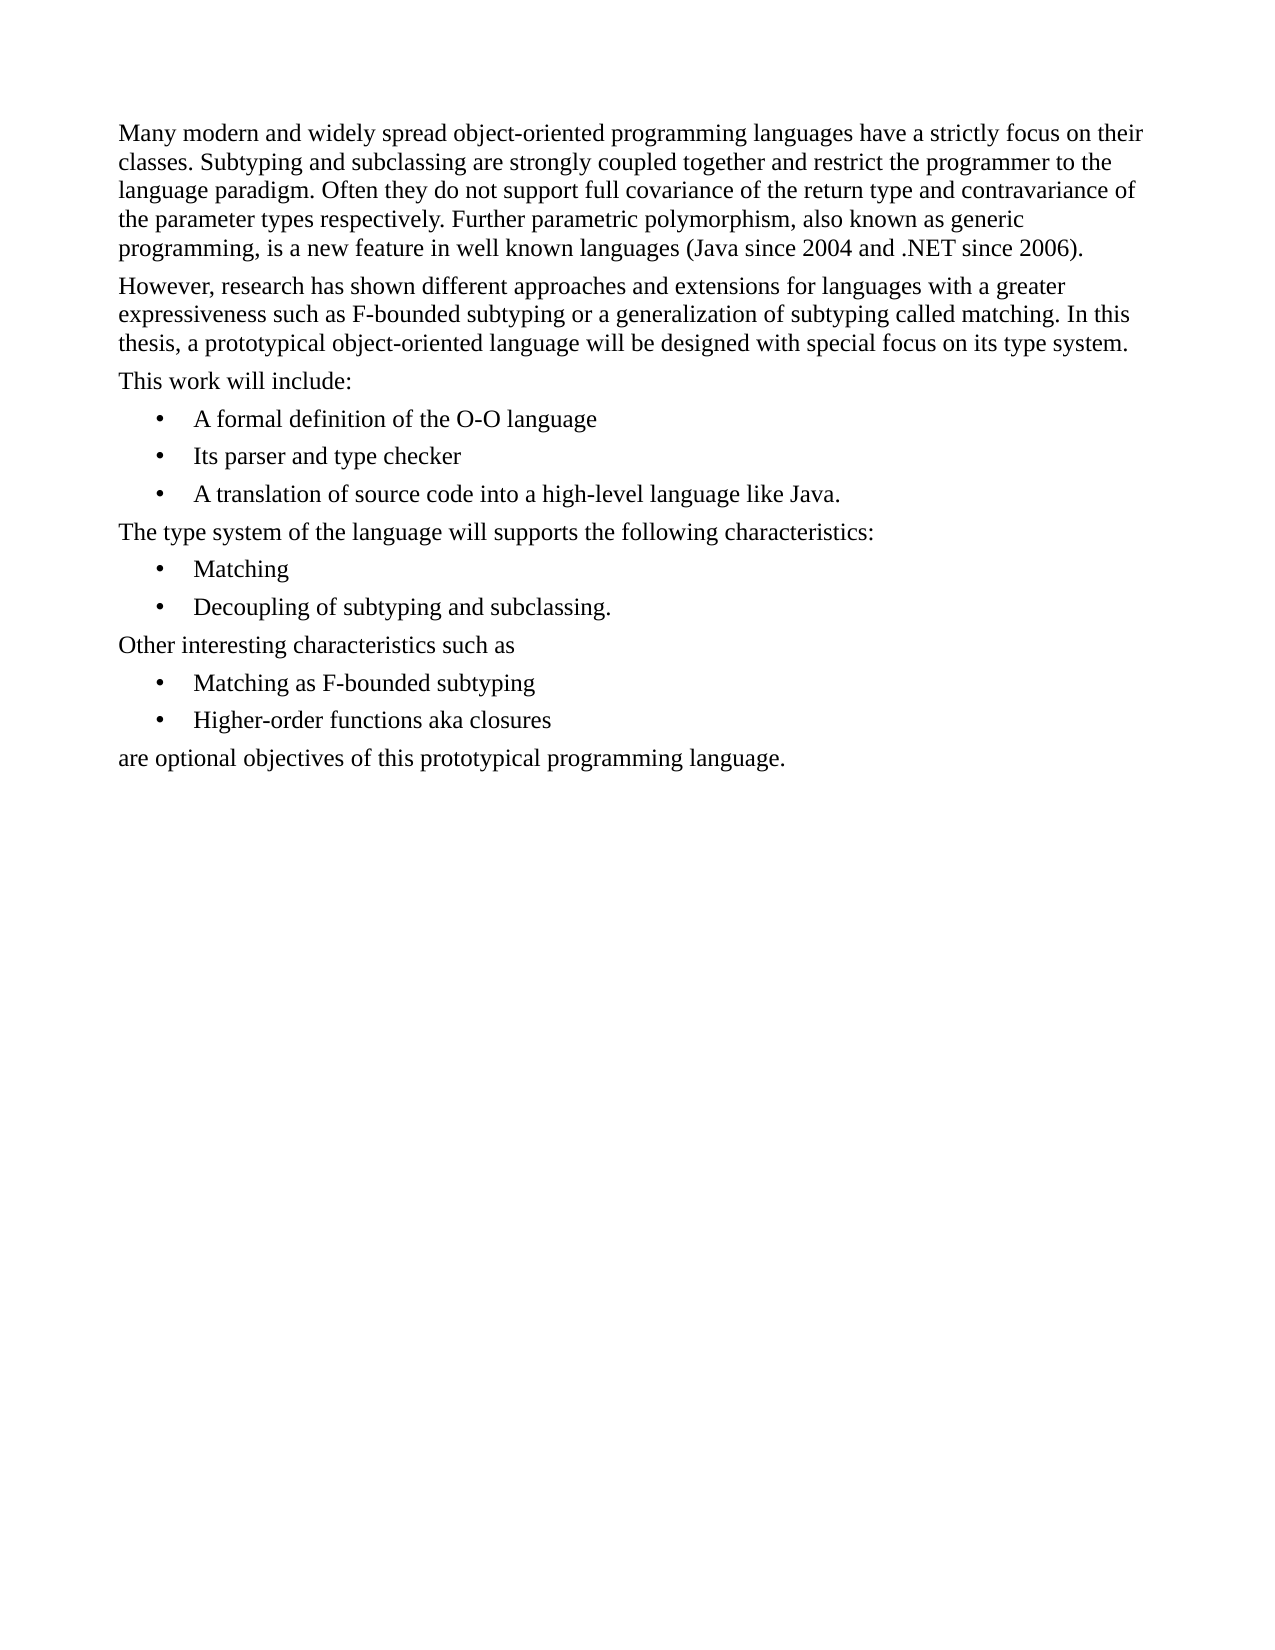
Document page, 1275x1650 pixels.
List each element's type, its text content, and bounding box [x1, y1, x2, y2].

text Other interesting characteristics such as [118, 630, 1157, 659]
text are optional objectives of this prototypical programming language. [118, 743, 1157, 772]
list Matching [156, 554, 1157, 583]
text Many modern and widely spread object-oriented programming languages have a strictly focus on their classes. Subtyping and subclassing are strongly coupled together and restrict the programmer to the language paradigm. Often they do not support full covariance of the return type and contravariance of the parameter types respectively. Further parametric polymorphism, also known as generic programming, is a new feature in well known languages (Java since 2004 and .NET since 2006). [118, 118, 1157, 262]
list Matching as F-bounded subtyping [156, 668, 1157, 696]
list Its parser and type checker [156, 441, 1157, 470]
list A translation of source code into a high-level language like Java. [156, 479, 1157, 508]
list Decoupling of subtyping and subclassing. [156, 592, 1157, 621]
text This work will include: [118, 366, 1157, 395]
list A formal definition of the O-O language [156, 404, 1157, 432]
list Higher-order functions aka closures [156, 705, 1157, 734]
text The type system of the language will supports the following characteristics: [118, 517, 1157, 546]
text However, research has shown different approaches and extensions for languages with a greater expressiveness such as F-bounded subtyping or a generalization of subtyping called matching. In this thesis, a prototypical object-oriented language will be designed with special focus on its type system. [118, 271, 1157, 357]
